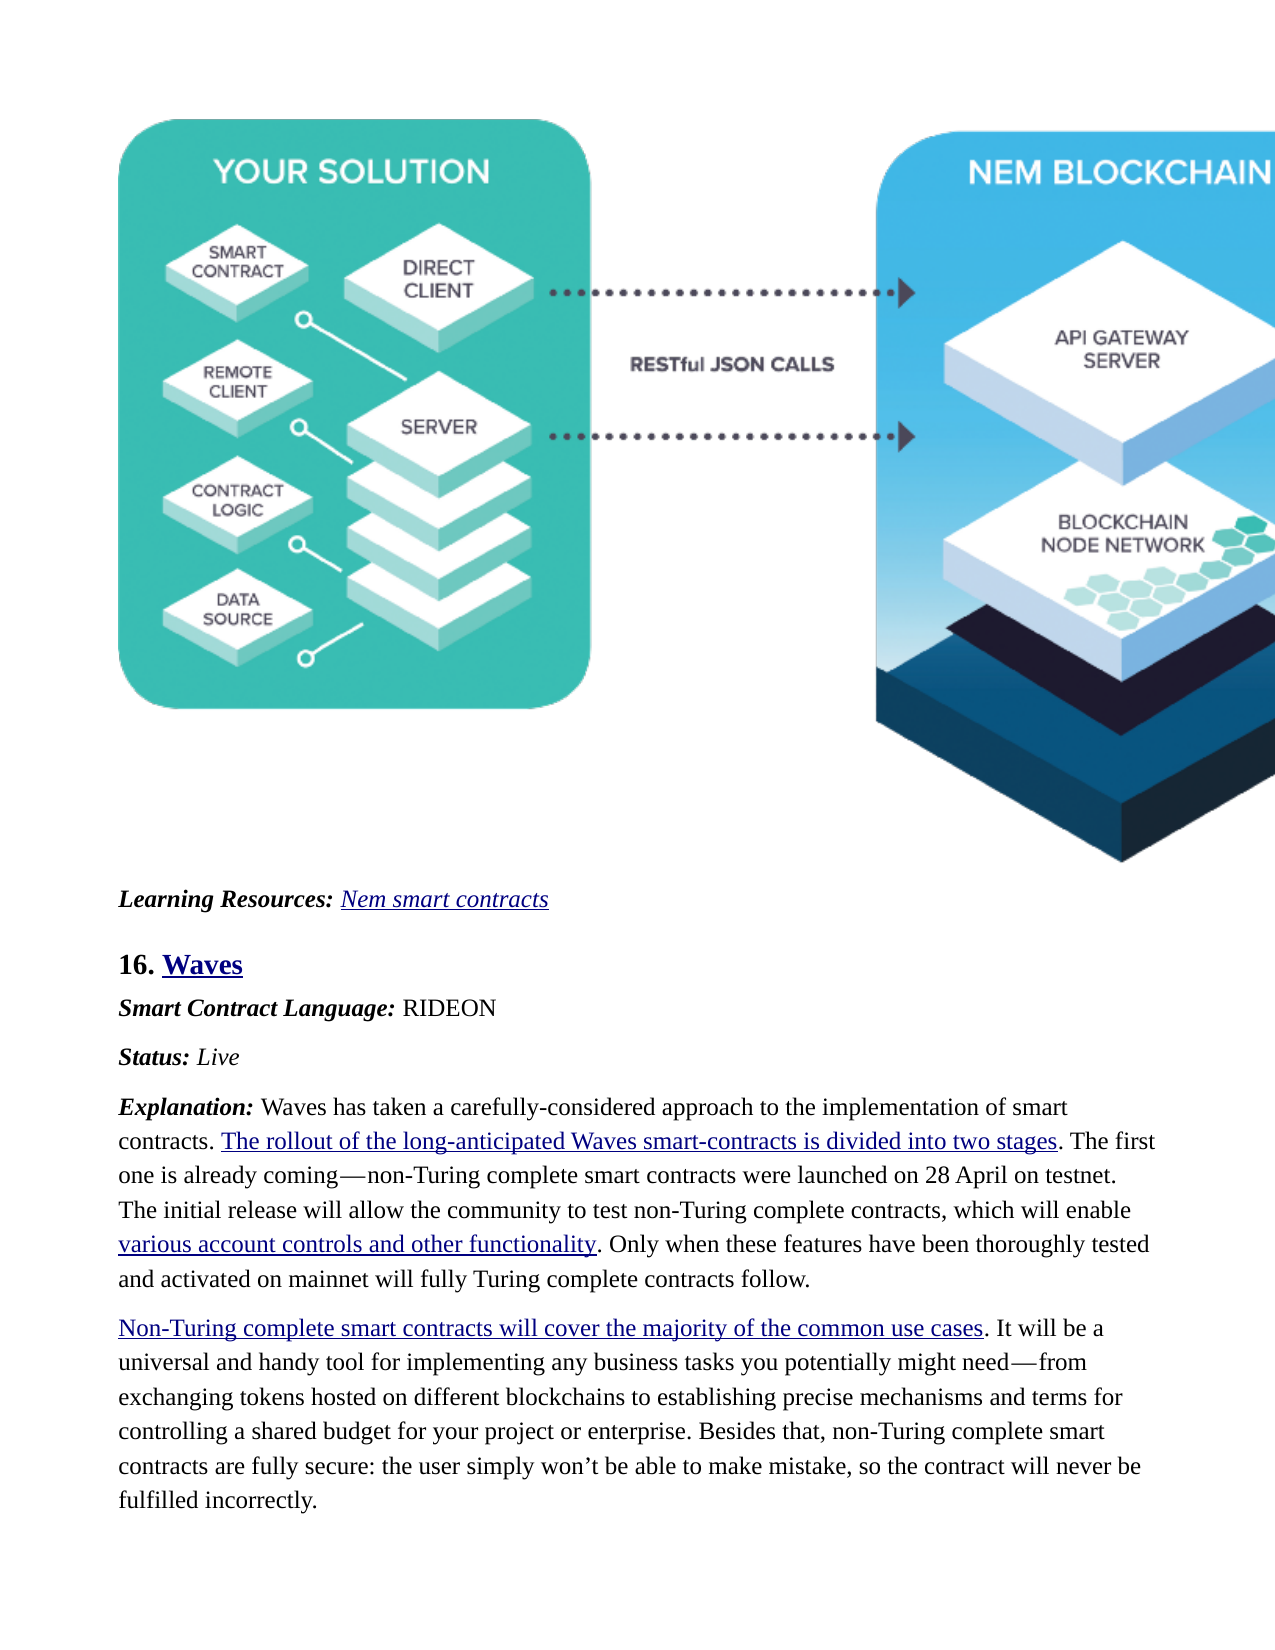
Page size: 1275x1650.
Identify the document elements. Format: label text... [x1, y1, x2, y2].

text Non-Turing complete smart contracts will cover the majority of the common use cases. It will be a universal and handy tool for implementing any business tasks you potentially might need — from exchanging tokens hosted on different blockchains to establishing precise mechanisms and terms for controlling a shared budget for your project or enterprise. Besides that, non-Turing complete smart contracts are fully secure: the user simply won’t be able to make mistake, so the contract will never be fulfilled incorrectly. [118, 1313, 1157, 1514]
text Explanation: Waves has taken a carefully-considered approach to the implementation of smart contracts. The rollout of the long-anticipated Waves smart-contracts is divided into two stages. The first one is already coming — non-Turing complete smart contracts were launched on 28 April on testnet. The initial release will allow the community to test non-Turing complete contracts, which will enable various account controls and other functionality. Only when these features have been thoroughly tested and activated on mainnet will fully Turing complete contracts follow. [118, 1092, 1157, 1293]
picture [118, 118, 1275, 864]
text Status: Live [118, 1042, 1157, 1071]
subtitle 16. Waves [118, 947, 1157, 981]
text Learning Resources: Nem smart contracts [118, 884, 1157, 912]
text Smart Contract Language: RIDEON [118, 993, 1157, 1022]
